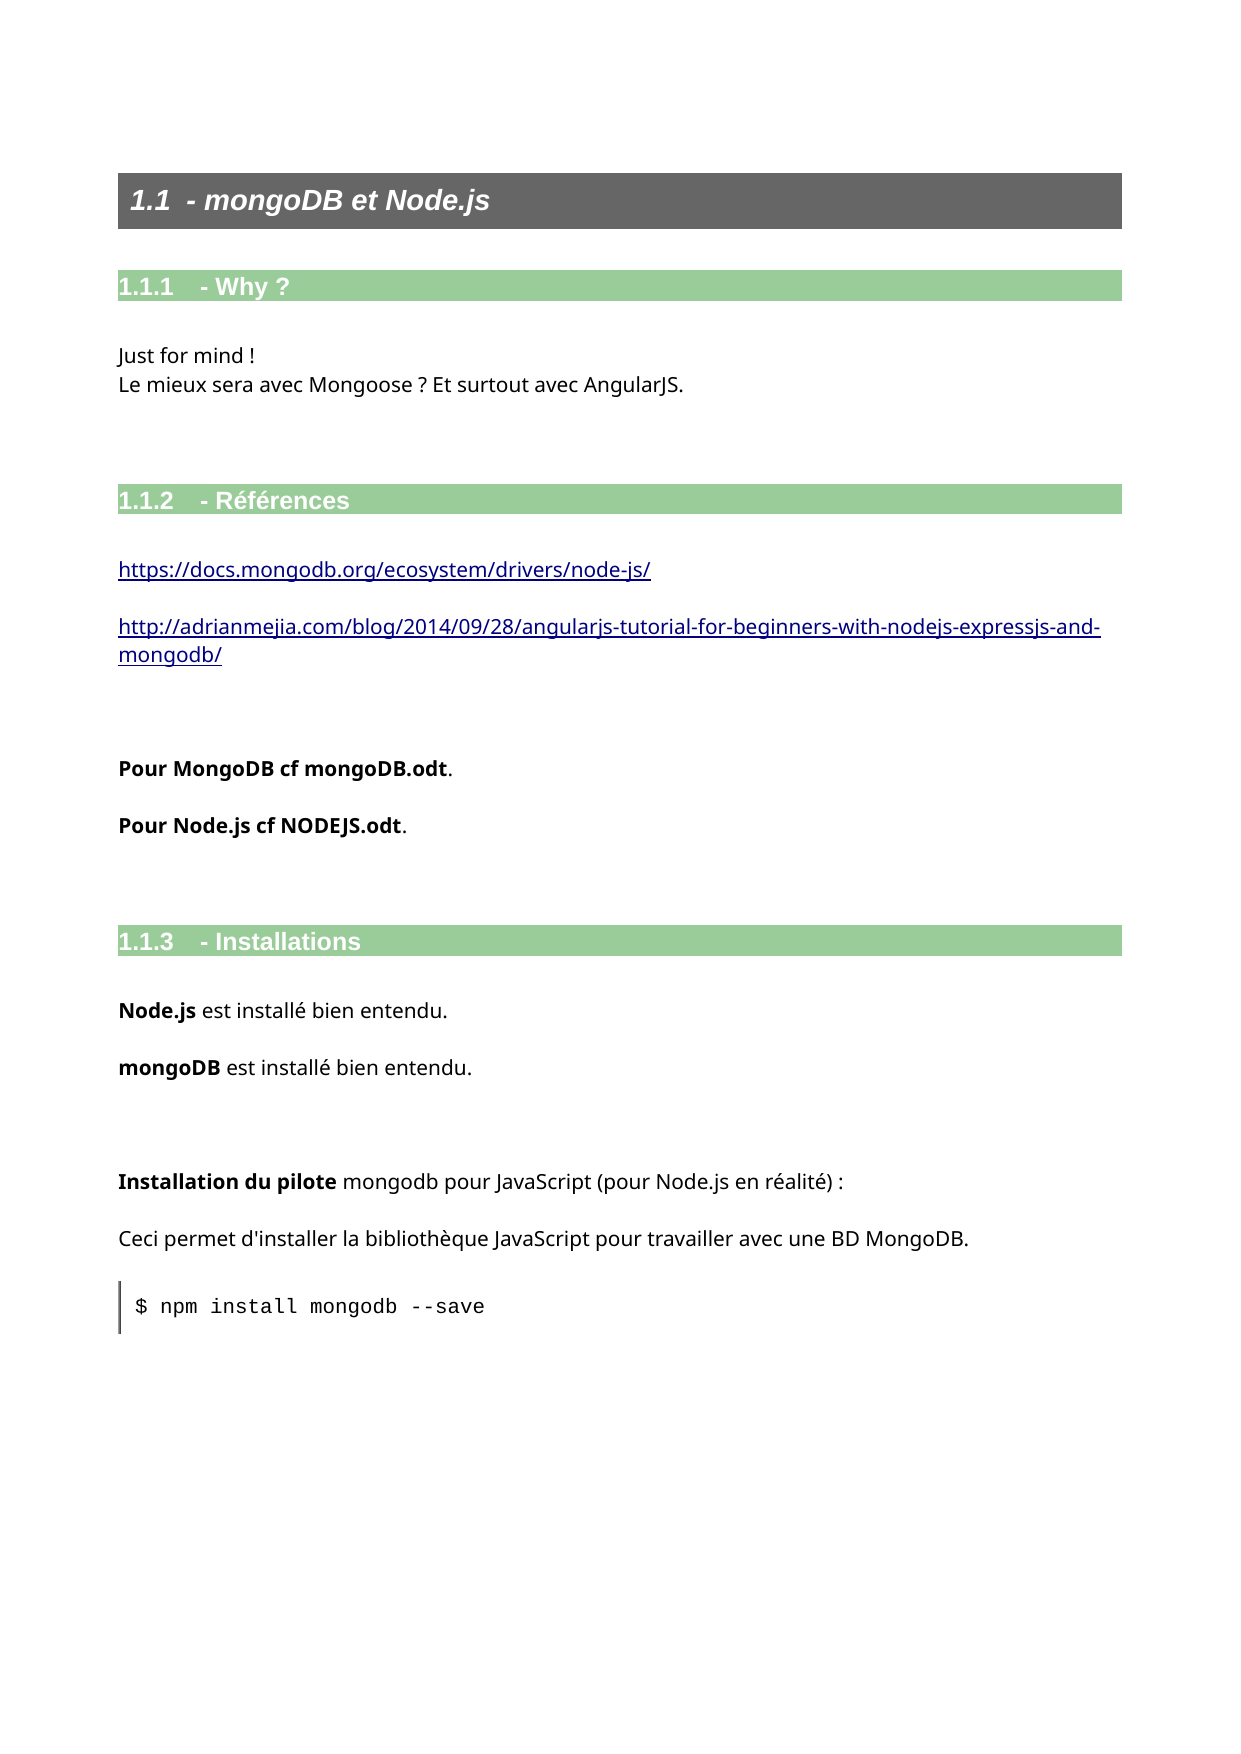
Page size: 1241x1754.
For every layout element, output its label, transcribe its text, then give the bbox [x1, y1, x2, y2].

text Pour Node.js cf NODEJS.odt. [118, 811, 1122, 840]
text Installation du pilote mongodb pour JavaScript (pour Node.js en réalité) : [118, 1167, 1122, 1196]
subtitle - Références [118, 486, 1122, 514]
text $ npm install mongodb --save [121, 1281, 1122, 1334]
text Le mieux sera avec Mongoose ? Et surtout avec AngularJS. [118, 370, 1122, 398]
subtitle - Why ? [118, 272, 1122, 301]
text https://docs.mongodb.org/ecosystem/drivers/node-js/ [118, 555, 1122, 584]
text mongoDB est installé bien entendu. [118, 1053, 1122, 1082]
text Node.js est installé bien entendu. [118, 997, 1122, 1025]
subtitle - mongoDB et Node.js [118, 173, 1122, 229]
text Pour MongoDB cf mongoDB.odt. [118, 754, 1122, 783]
subtitle - Installations [118, 927, 1122, 956]
text Ceci permet d'installer la bibliothèque JavaScript pour travailler avec une BD MongoDB. [118, 1224, 1122, 1253]
text Just for mind ! [118, 341, 1122, 370]
text http://adrianmejia.com/blog/2014/09/28/angularjs-tutorial-for-beginners-with-nodejs-expressjs-and-mongodb/ [118, 612, 1122, 669]
